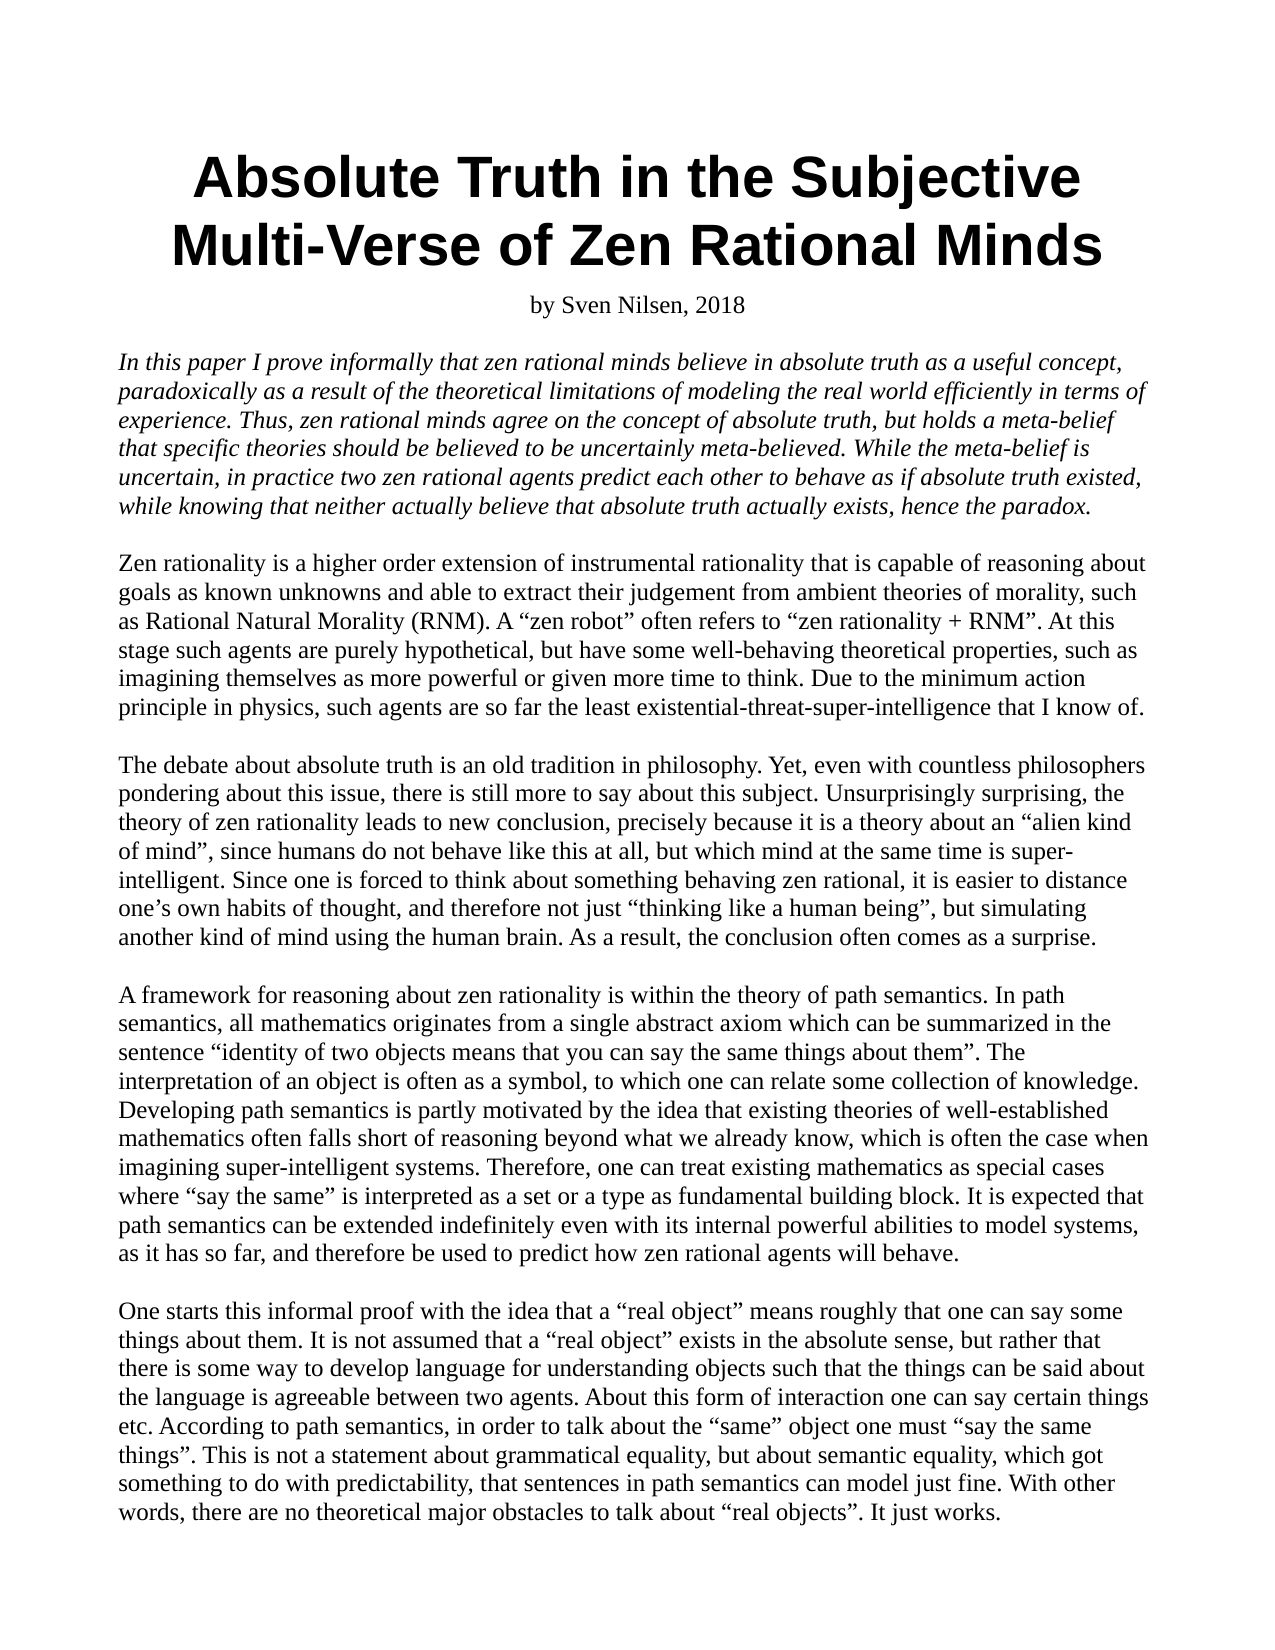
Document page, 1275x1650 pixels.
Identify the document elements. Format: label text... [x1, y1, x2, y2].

text A framework for reasoning about zen rationality is within the theory of path semantics. In path semantics, all mathematics originates from a single abstract axiom which can be summarized in the sentence “identity of two objects means that you can say the same things about them”. The interpretation of an object is often as a symbol, to which one can relate some collection of knowledge. Developing path semantics is partly motivated by the idea that existing theories of well-established mathematics often falls short of reasoning beyond what we already know, which is often the case when imagining super-intelligent systems. Therefore, one can treat existing mathematics as special cases where “say the same” is interpreted as a set or a type as fundamental building block. It is expected that path semantics can be extended indefinitely even with its internal powerful abilities to model systems, as it has so far, and therefore be used to predict how zen rational agents will behave. [118, 980, 1157, 1267]
text The debate about absolute truth is an old tradition in philosophy. Yet, even with countless philosophers pondering about this issue, there is still more to say about this subject. Unsurprisingly surprising, the theory of zen rationality leads to new conclusion, precisely because it is a theory about an “alien kind of mind”, since humans do not behave like this at all, but which mind at the same time is super-intelligent. Since one is forced to think about something behaving zen rational, it is easier to distance one’s own habits of thought, and therefore not just “thinking like a human being”, but simulating another kind of mind using the human brain. As a result, the conclusion often comes as a surprise. [118, 750, 1157, 951]
text Zen rationality is a higher order extension of instrumental rationality that is capable of reasoning about goals as known unknowns and able to extract their judgement from ambient theories of morality, such as Rational Natural Morality (RNM). A “zen robot” often refers to “zen rationality + RNM”. At this stage such agents are purely hypothetical, but have some well-behaving theoretical properties, such as imagining themselves as more powerful or given more time to think. Due to the minimum action principle in physics, such agents are so far the least existential-threat-super-intelligence that I know of. [118, 548, 1157, 721]
text In this paper I prove informally that zen rational minds believe in absolute truth as a useful concept, paradoxically as a result of the theoretical limitations of modeling the real world efficiently in terms of experience. Thus, zen rational minds agree on the concept of absolute truth, but holds a meta-belief that specific theories should be believed to be uncertainly meta-believed. While the meta-belief is uncertain, in practice two zen rational agents predict each other to behave as if absolute truth existed, while knowing that neither actually believe that absolute truth actually exists, hence the paradox. [118, 347, 1157, 520]
text One starts this informal proof with the idea that a “real object” means roughly that one can say some things about them. It is not assumed that a “real object” exists in the absolute sense, but rather that there is some way to develop language for understanding objects such that the things can be said about the language is agreeable between two agents. About this form of interaction one can say certain things etc. According to path semantics, in order to talk about the “same” object one must “say the same things”. This is not a statement about grammatical equality, but about semantic equality, which got something to do with predictability, that sentences in path semantics can model just fine. With other words, there are no theoretical major obstacles to talk about “real objects”. It just works. [118, 1296, 1157, 1526]
text by Sven Nilsen, 2018 [118, 290, 1157, 318]
title Absolute Truth in the Subjective Multi-Verse of Zen Rational Minds [118, 143, 1157, 277]
